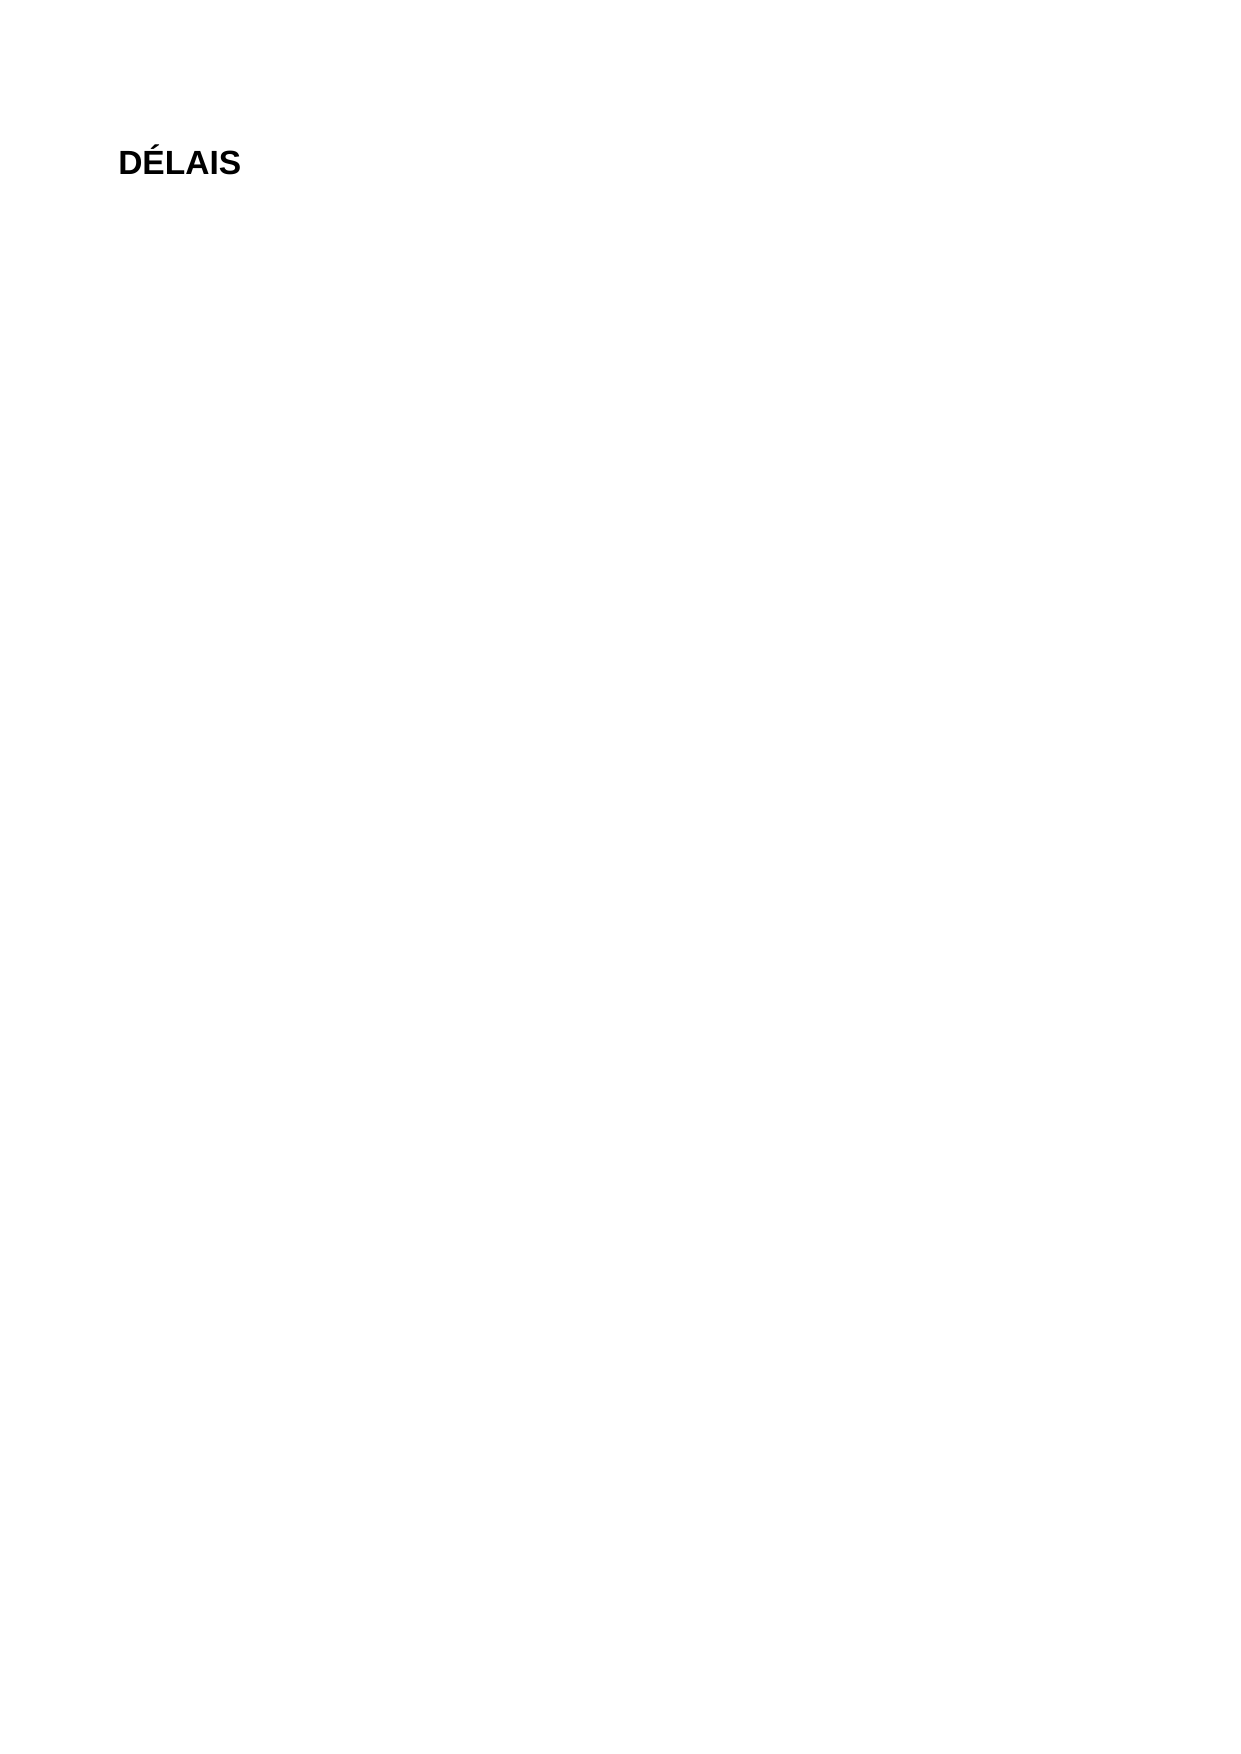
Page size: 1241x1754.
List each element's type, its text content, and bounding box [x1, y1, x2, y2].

subtitle DÉLAIS [118, 143, 1122, 182]
